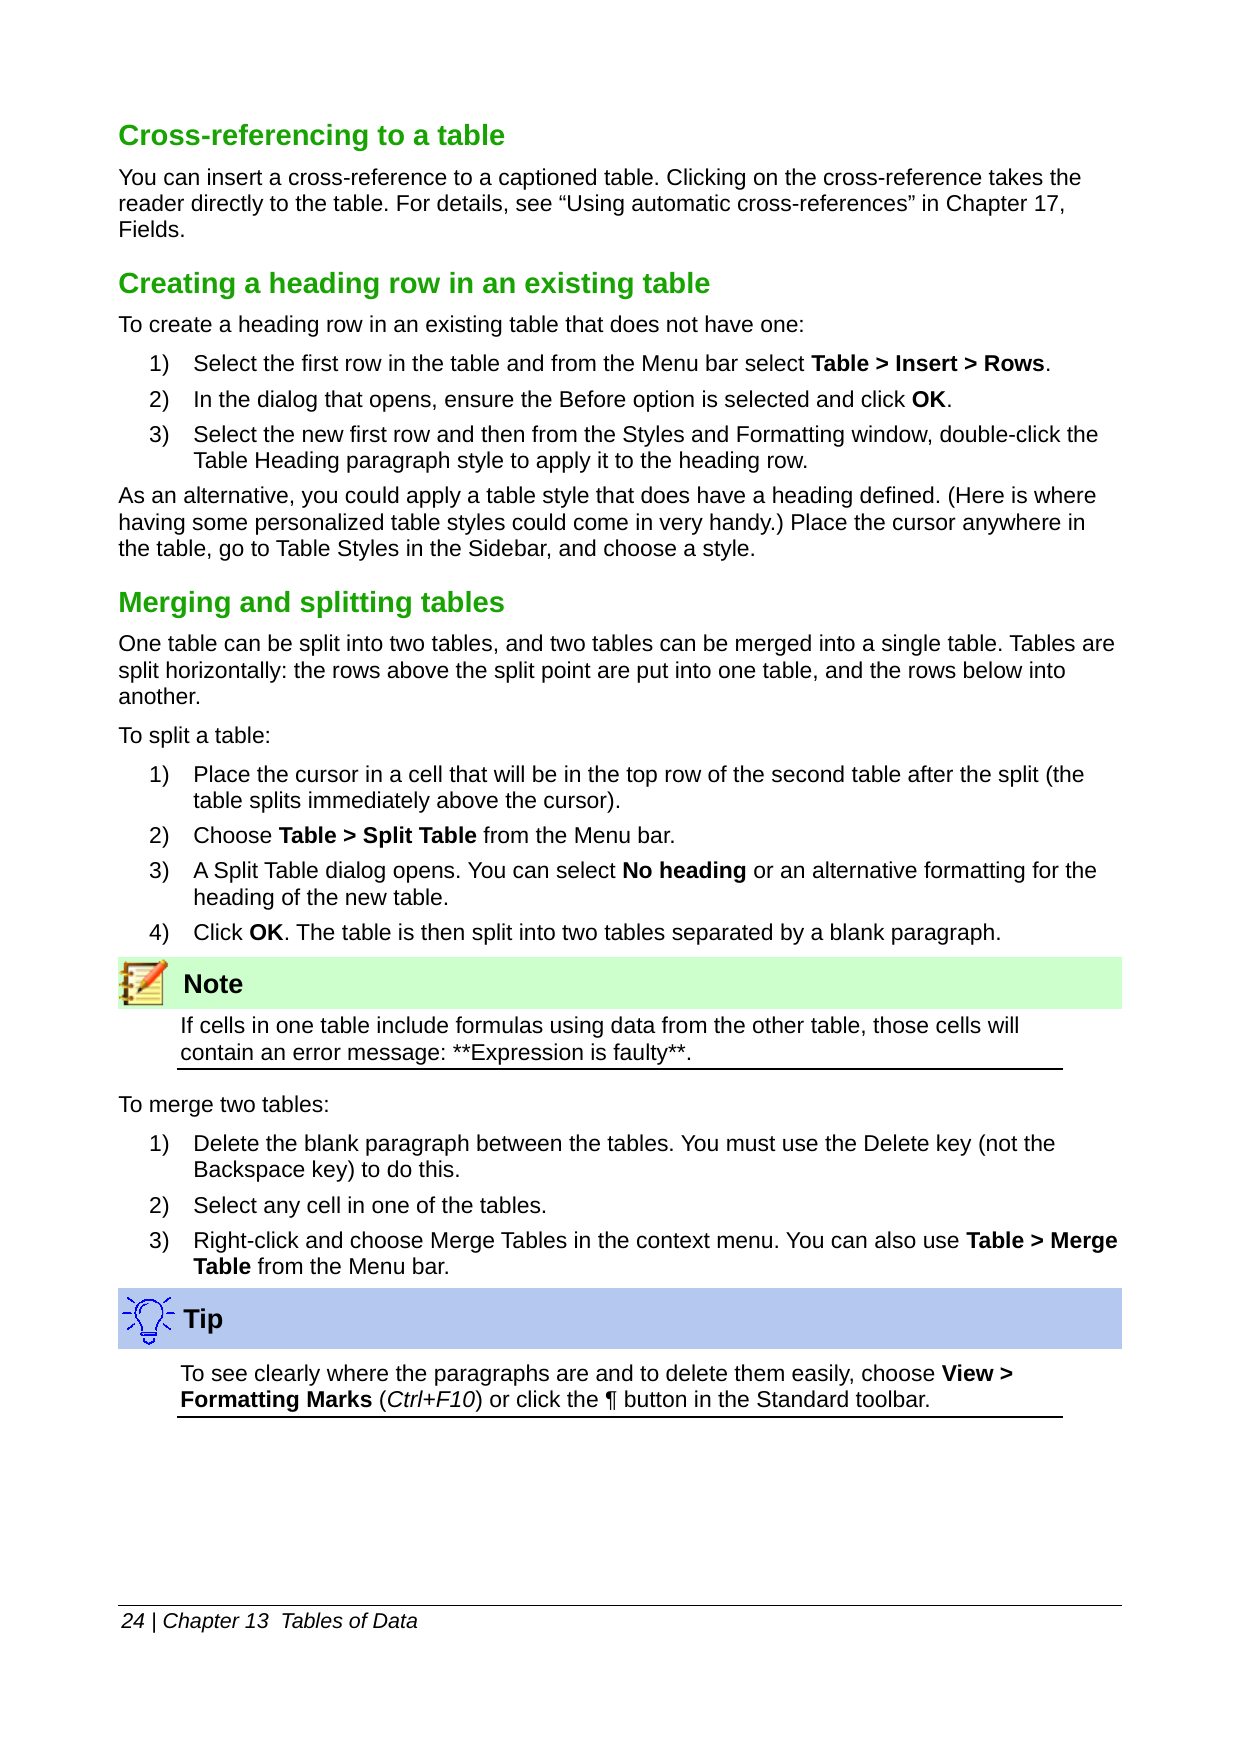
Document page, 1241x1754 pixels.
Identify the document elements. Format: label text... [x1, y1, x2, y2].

list Select the first row in the table and from the Menu bar select Table > Insert > Rows. [169, 350, 1122, 377]
subtitle Tip [118, 1288, 1122, 1349]
text To see clearly where the paragraphs are and to delete them easily, choose View > Formatting Marks (Ctrl+F10) or click the ¶ button in the Standard toolbar. [177, 1357, 1063, 1416]
list Choose Table > Split Table from the Menu bar. [169, 822, 1122, 849]
subtitle Note [118, 957, 1122, 1009]
subtitle Cross‑referencing to a table [118, 118, 1122, 152]
picture [119, 1289, 179, 1349]
list A Split Table dialog opens. You can select No heading or an alternative formatting for the heading of the new table. [169, 857, 1122, 910]
text As an alternative, you could apply a table style that does have a heading defined. (Here is where having some personalized table styles could come in very handy.) Place the cursor anywhere in the table, go to Table Styles in the Sidebar, and choose a style. [118, 482, 1122, 561]
subtitle Creating a heading row in an existing table [118, 266, 1122, 300]
list In the dialog that opens, ensure the Before option is selected and click OK. [169, 386, 1122, 412]
list To split a table: [118, 722, 1122, 748]
text One table can be split into two tables, and two tables can be merged into a single table. Tables are split horizontally: the rows above the split point are put into one table, and the rows below into another. [118, 630, 1122, 709]
list You can insert a cross‑reference to a captioned table. Clicking on the cross-reference takes the reader directly to the table. For details, see “Using automatic cross-references” in Chapter 17, Fields. [118, 163, 1122, 242]
list Place the cursor in a cell that will be in the top row of the second table after the split (the table splits immediately above the cursor). [169, 761, 1122, 813]
picture [119, 958, 170, 1009]
list Select any cell in one of the tables. [169, 1192, 1122, 1218]
list Delete the blank paragraph between the tables. You must use the Delete key (not the Backspace key) to do this. [169, 1130, 1122, 1183]
subtitle Merging and splitting tables [118, 585, 1122, 618]
text To create a heading row in an existing table that does not have one: [118, 311, 1122, 338]
text If cells in one table include formulas using data from the other table, those cells will contain an error message: **Expression is faulty**. [177, 1009, 1063, 1068]
list Click OK. The table is then split into two tables separated by a blank paragraph. [169, 919, 1122, 945]
list Select the new first row and then from the Styles and Formatting window, double-click the Table Heading paragraph style to apply it to the heading row. [169, 421, 1122, 473]
list To merge two tables: [118, 1091, 1122, 1117]
list Right-click and choose Merge Tables in the context menu. You can also use Table > Merge Table from the Menu bar. [169, 1227, 1122, 1279]
